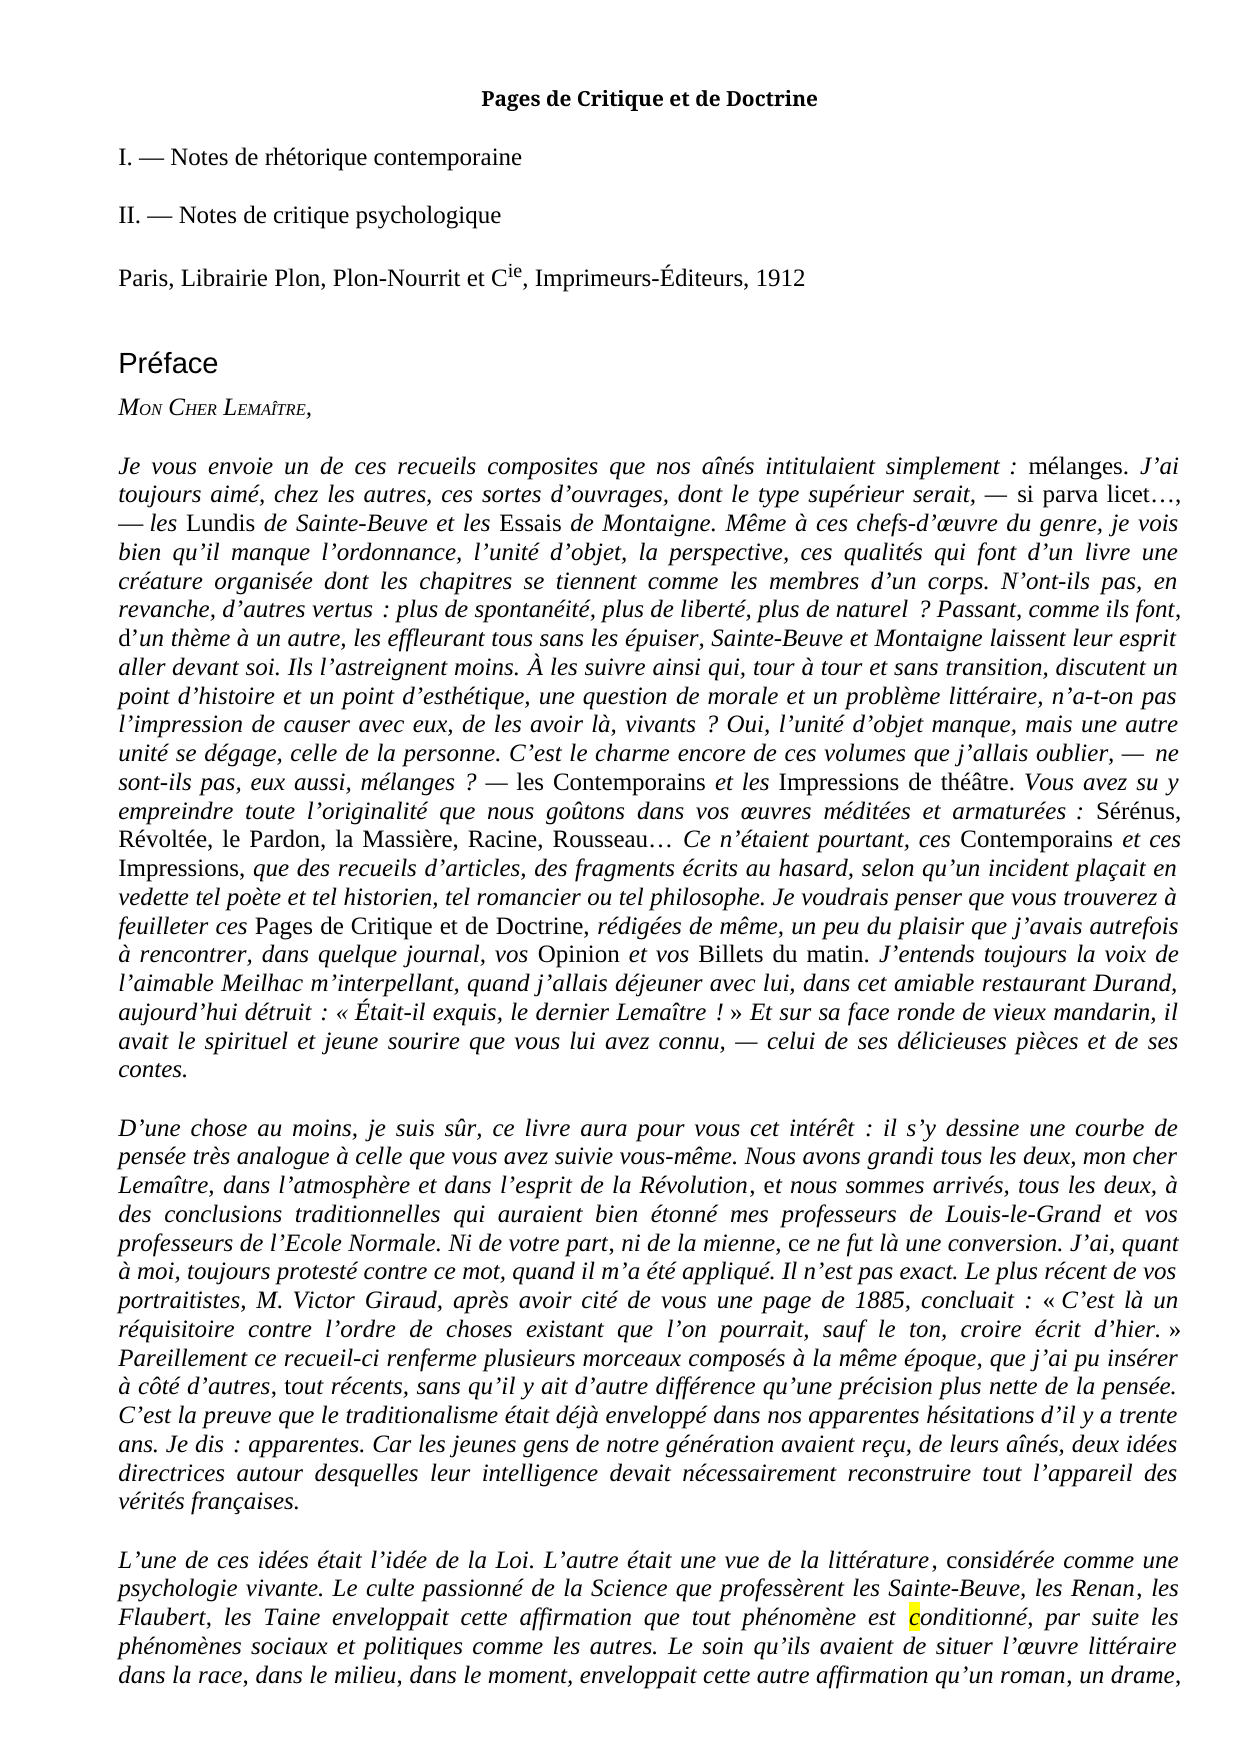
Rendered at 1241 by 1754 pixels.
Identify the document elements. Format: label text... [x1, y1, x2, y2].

text Mon cher Lemaître, [118, 392, 1181, 421]
text II. — Notes de critique psychologique [118, 200, 1181, 229]
text Préface [118, 346, 1181, 380]
text I. — Notes de rhétorique contemporaine [118, 142, 1181, 171]
text Je vous envoie un de ces recueils composites que nos aînés intitulaient simplement : mélanges. J’ai toujours aimé, chez les autres, ces sortes d’ouvrages, dont le type supérieur serait, — si parva licet…, — les Lundis de Sainte-Beuve et les Essais de Montaigne. Même à ces chefs-d’œuvre du genre, je vois bien qu’il manque l’ordonnance, l’unité d’objet, la perspective, ces qualités qui font d’un livre une créature organisée dont les chapitres se tiennent comme les membres d’un corps. N’ont-ils pas, en revanche, d’autres vertus : plus de spontanéité, plus de liberté, plus de naturel ? Passant, comme ils font, d’un thème à un autre, les effleurant tous sans les épuiser, Sainte-Beuve et Montaigne laissent leur esprit aller devant soi. Ils l’astreignent moins. À les suivre ainsi qui, tour à tour et sans transition, discutent un point d’histoire et un point d’esthétique, une question de morale et un problème littéraire, n’a-t-on pas l’impression de causer avec eux, de les avoir là, vivants ? Oui, l’unité d’objet manque, mais une autre unité se dégage, celle de la personne. C’est le charme encore de ces volumes que j’allais oublier, — ne sont-ils pas, eux aussi, mélanges ? — les Contemporains et les Impressions de théâtre. Vous avez su y empreindre toute l’originalité que nous goûtons dans vos œuvres méditées et armaturées : Sérénus, Révoltée, le Pardon, la Massière, Racine, Rousseau… Ce n’étaient pourtant, ces Contemporains et ces Impressions, que des recueils d’articles, des fragments écrits au hasard, selon qu’un incident plaçait en vedette tel poète et tel historien, tel romancier ou tel philosophe. Je voudrais penser que vous trouverez à feuilleter ces Pages de Critique et de Doctrine, rédigées de même, un peu du plaisir que j’avais autrefois à rencontrer, dans quelque journal, vos Opinion et vos Billets du matin. J’entends toujours la voix de l’aimable Meilhac m’interpellant, quand j’allais déjeuner avec lui, dans cet amiable restaurant Durand, aujourd’hui détruit : « Était-il exquis, le dernier Lemaître ! » Et sur sa face ronde de vieux mandarin, il avait le spirituel et jeune sourire que vous lui avez connu, — celui de ses délicieuses pièces et de ses contes. [118, 451, 1181, 1083]
text Paris, Librairie Plon, PLON-NOURRIT et Cie, IMPRIMEURS-ÉDITEURS, 1912 [118, 258, 1181, 292]
text L’une de ces idées était l’idée de la Loi. L’autre était une vue de la littérature, considérée comme une psychologie vivante. Le culte passionné de la Science que professèrent les Sainte-Beuve, les Renan, les Flaubert, les Taine enveloppait cette affirmation que tout phénomène est conditionné, par suite les phénomènes sociaux et politiques comme les autres. Le soin qu’ils avaient de situer l’œuvre littéraire dans la race, dans le milieu, dans le moment, enveloppait cette autre affirmation qu’un roman, un drame, [118, 1545, 1181, 1688]
title Pages de Critique et de Doctrine [118, 84, 1181, 112]
text D’une chose au moins, je suis sûr, ce livre aura pour vous cet intérêt : il s’y dessine une courbe de pensée très analogue à celle que vous avez suivie vous-même. Nous avons grandi tous les deux, mon cher Lemaître, dans l’atmosphère et dans l’esprit de la Révolution, et nous sommes arrivés, tous les deux, à des conclusions traditionnelles qui auraient bien étonné mes professeurs de Louis-le-Grand et vos professeurs de l’Ecole Normale. Ni de votre part, ni de la mienne, ce ne fut là une conversion. J’ai, quant à moi, toujours protesté contre ce mot, quand il m’a été appliqué. Il n’est pas exact. Le plus récent de vos portraitistes, M. Victor Giraud, après avoir cité de vous une page de 1885, concluait : « C’est là un réquisitoire contre l’ordre de choses existant que l’on pourrait, sauf le ton, croire écrit d’hier. » Pareillement ce recueil-ci renferme plusieurs morceaux composés à la même époque, que j’ai pu insérer à côté d’autres, tout récents, sans qu’il y ait d’autre différence qu’une précision plus nette de la pensée. C’est la preuve que le traditionalisme était déjà enveloppé dans nos apparentes hésitations d’il y a trente ans. Je dis : apparentes. Car les jeunes gens de notre génération avaient reçu, de leurs aînés, deux idées directrices autour desquelles leur intelligence devait nécessairement reconstruire tout l’appareil des vérités françaises. [118, 1113, 1181, 1515]
